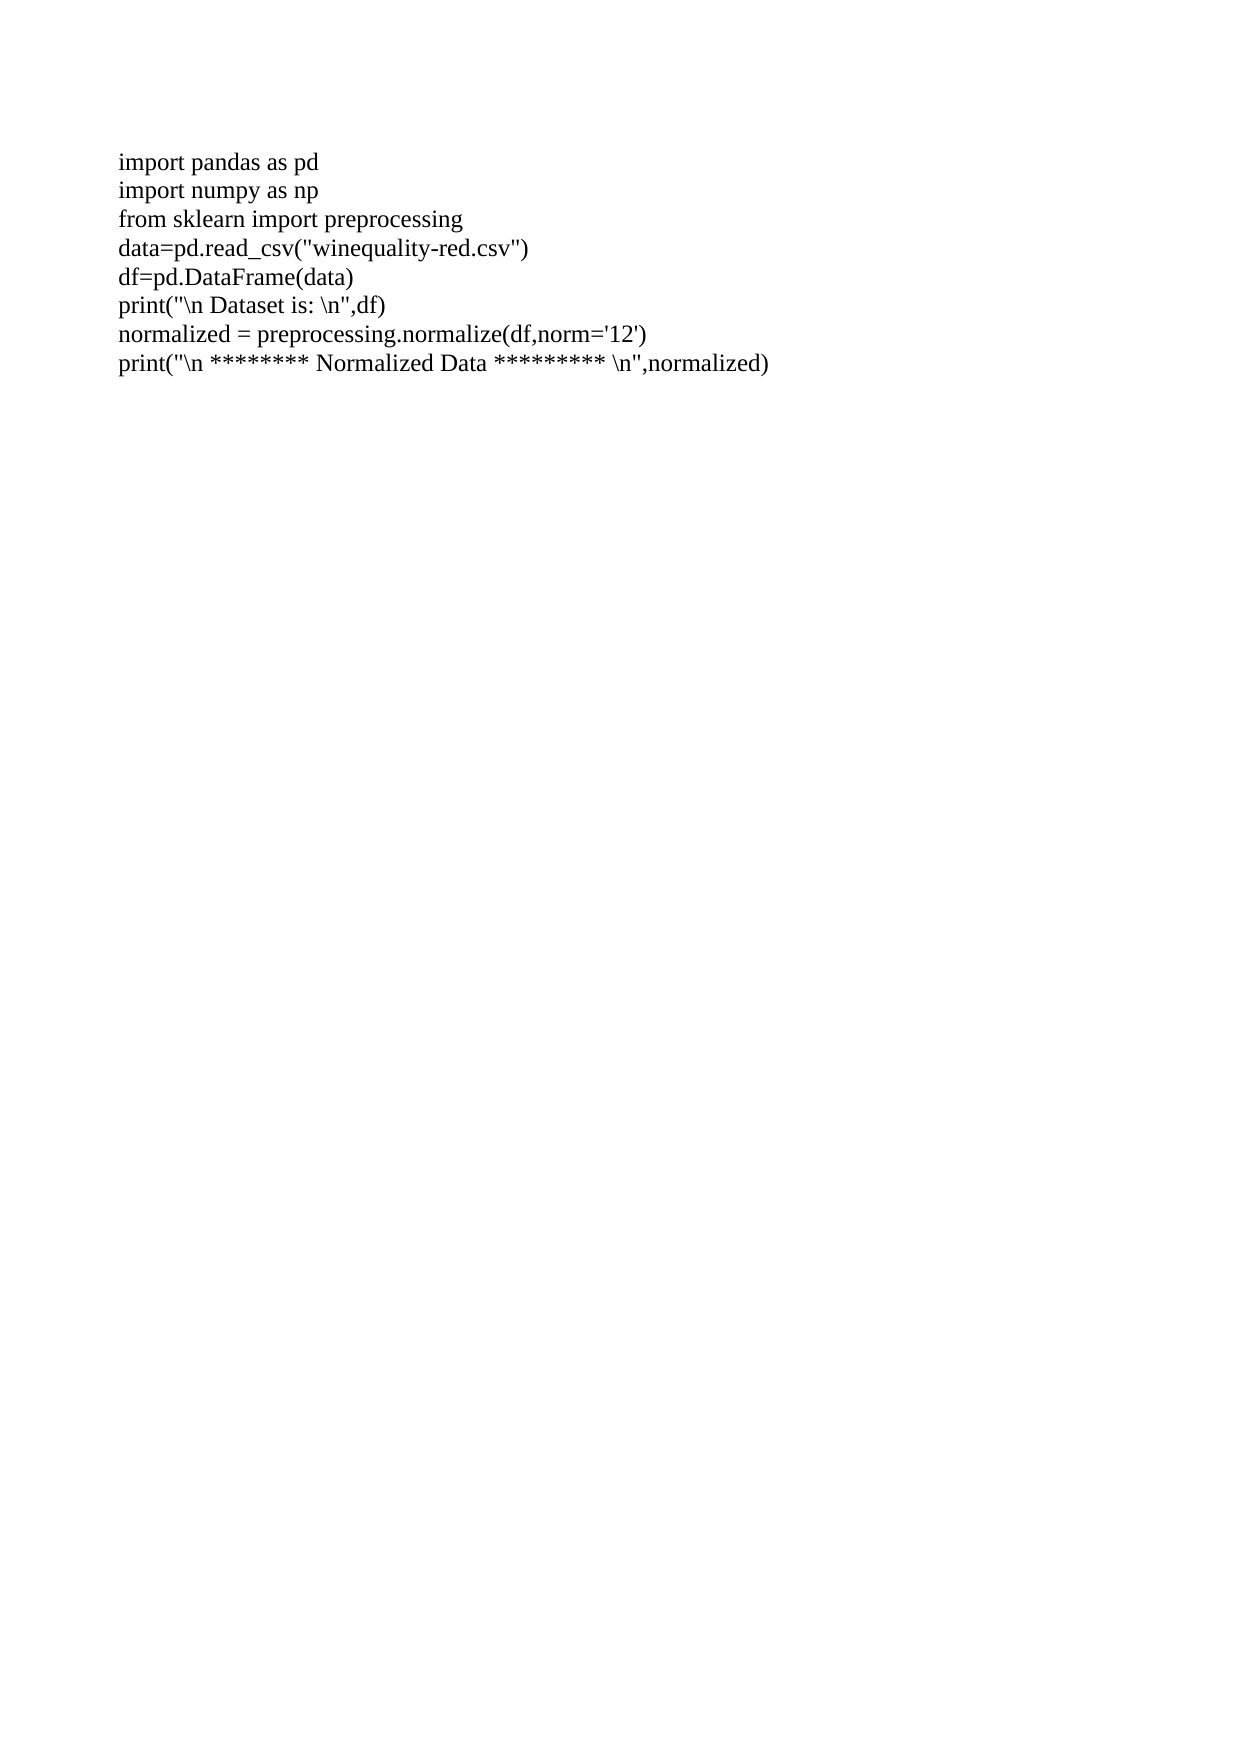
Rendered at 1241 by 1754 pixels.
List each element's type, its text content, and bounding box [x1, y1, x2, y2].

text print("\n ******** Normalized Data ********* \n",normalized) [118, 348, 1122, 377]
text import pandas as pd [118, 147, 1122, 176]
text import numpy as np [118, 176, 1122, 204]
text df=pd.DataFrame(data) [118, 262, 1122, 291]
text data=pd.read_csv("winequality-red.csv") [118, 233, 1122, 262]
text print("\n Dataset is: \n",df) [118, 291, 1122, 319]
text from sklearn import preprocessing [118, 204, 1122, 233]
text normalized = preprocessing.normalize(df,norm='12') [118, 319, 1122, 348]
